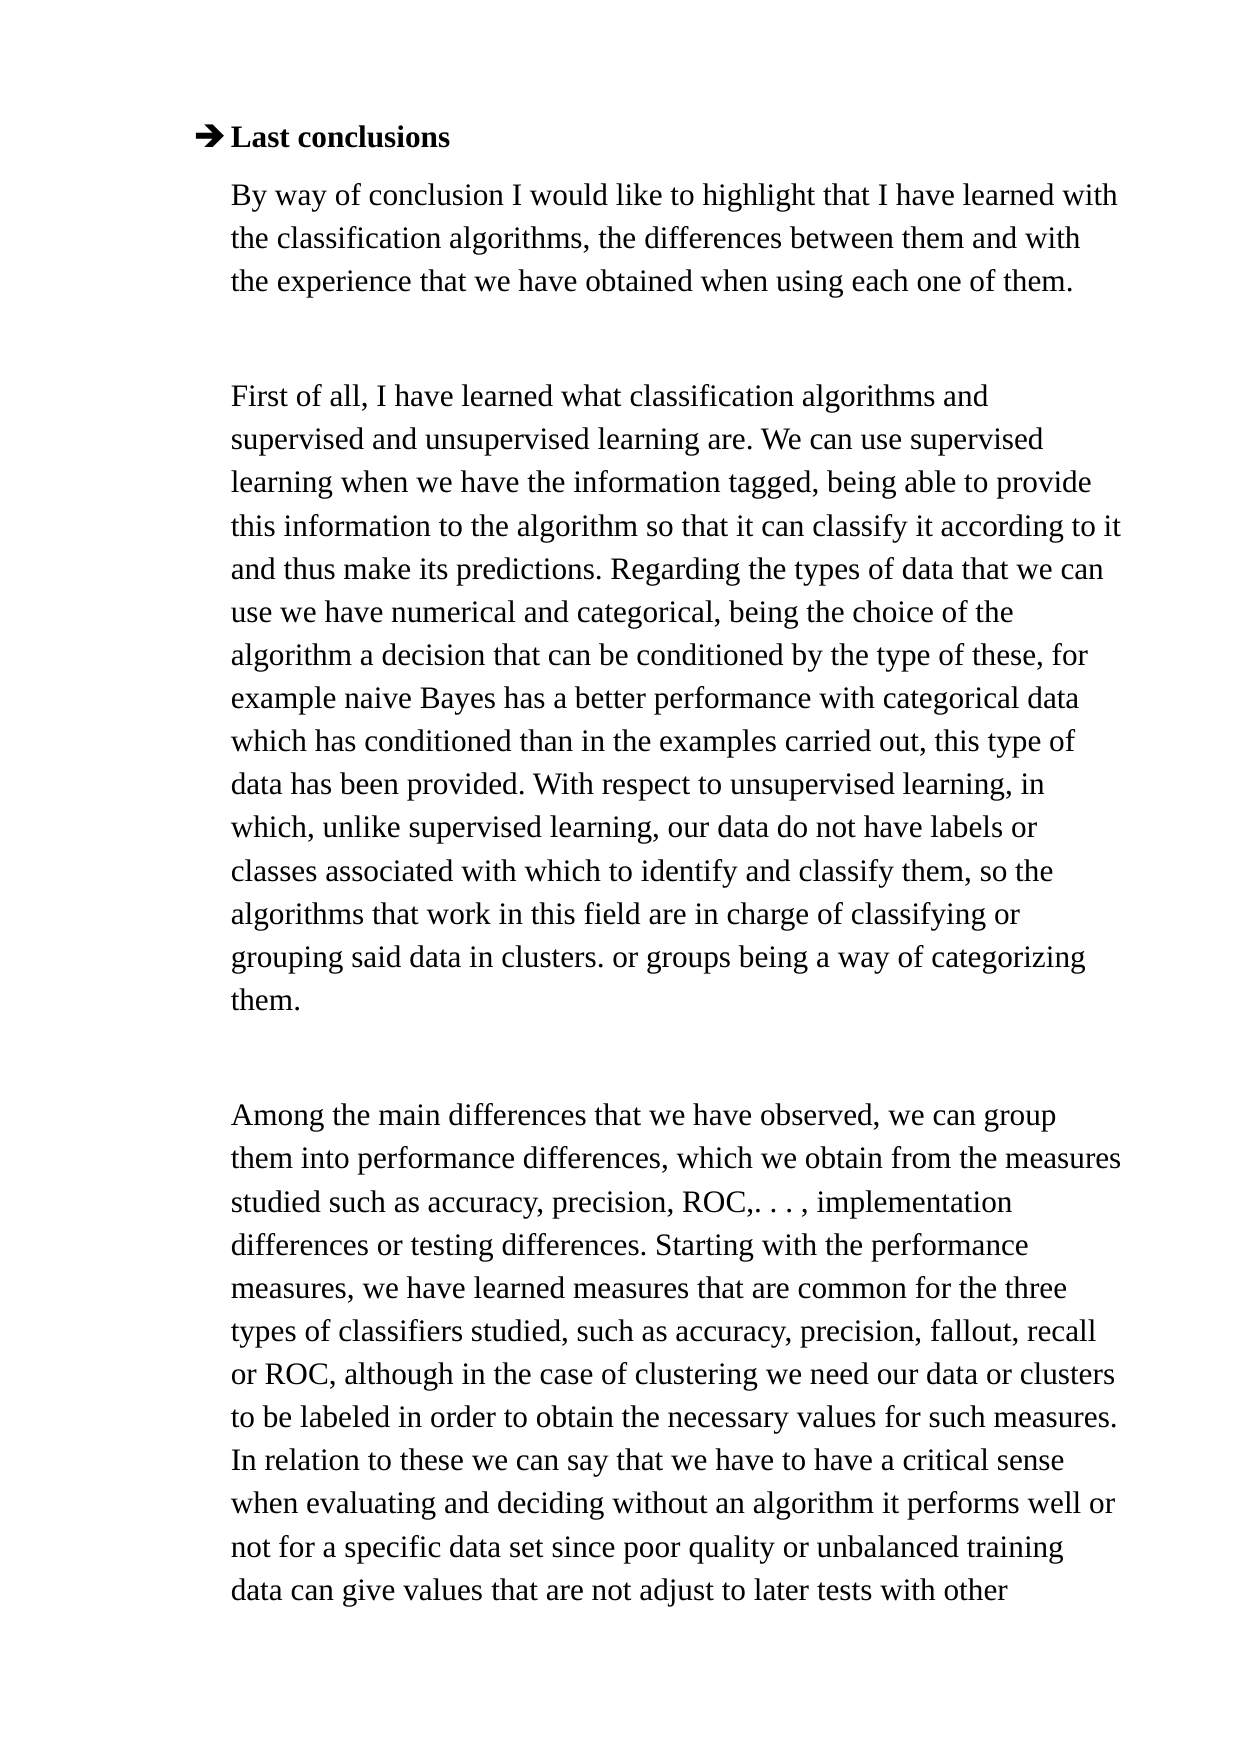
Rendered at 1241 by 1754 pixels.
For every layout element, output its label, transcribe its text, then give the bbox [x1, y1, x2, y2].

list Last conclusions [193, 118, 1122, 154]
list Among the main differences that we have observed, we can group them into performance differences, which we obtain from the measures studied such as accuracy, precision, ROC,. . . , implementation differences or testing differences. Starting with the performance measures, we have learned measures that are common for the three types of classifiers studied, such as accuracy, precision, fallout, recall or ROC, although in the case of clustering we need our data or clusters to be labeled in order to obtain the necessary values for such measures. In relation to these we can say that we have to have a critical sense when evaluating and deciding without an algorithm it performs well or not for a specific data set since poor quality or unbalanced training data can give values ​​that are not adjust to later tests with other [193, 1097, 1122, 1607]
list By way of conclusion I would like to highlight that I have learned with the classification algorithms, the differences between them and with the experience that we have obtained when using each one of them. [193, 176, 1122, 298]
list First of all, I have learned what classification algorithms and supervised and unsupervised learning are. We can use supervised learning when we have the information tagged, being able to provide this information to the algorithm so that it can classify it according to it and thus make its predictions. Regarding the types of data that we can use we have numerical and categorical, being the choice of the algorithm a decision that can be conditioned by the type of these, for example naive Bayes has a better performance with categorical data which has conditioned than in the examples carried out, this type of data has been provided. With respect to unsupervised learning, in which, unlike supervised learning, our data do not have labels or classes associated with which to identify and classify them, so the algorithms that work in this field are in charge of classifying or grouping said data in clusters. or groups being a way of categorizing them. [193, 377, 1122, 1017]
